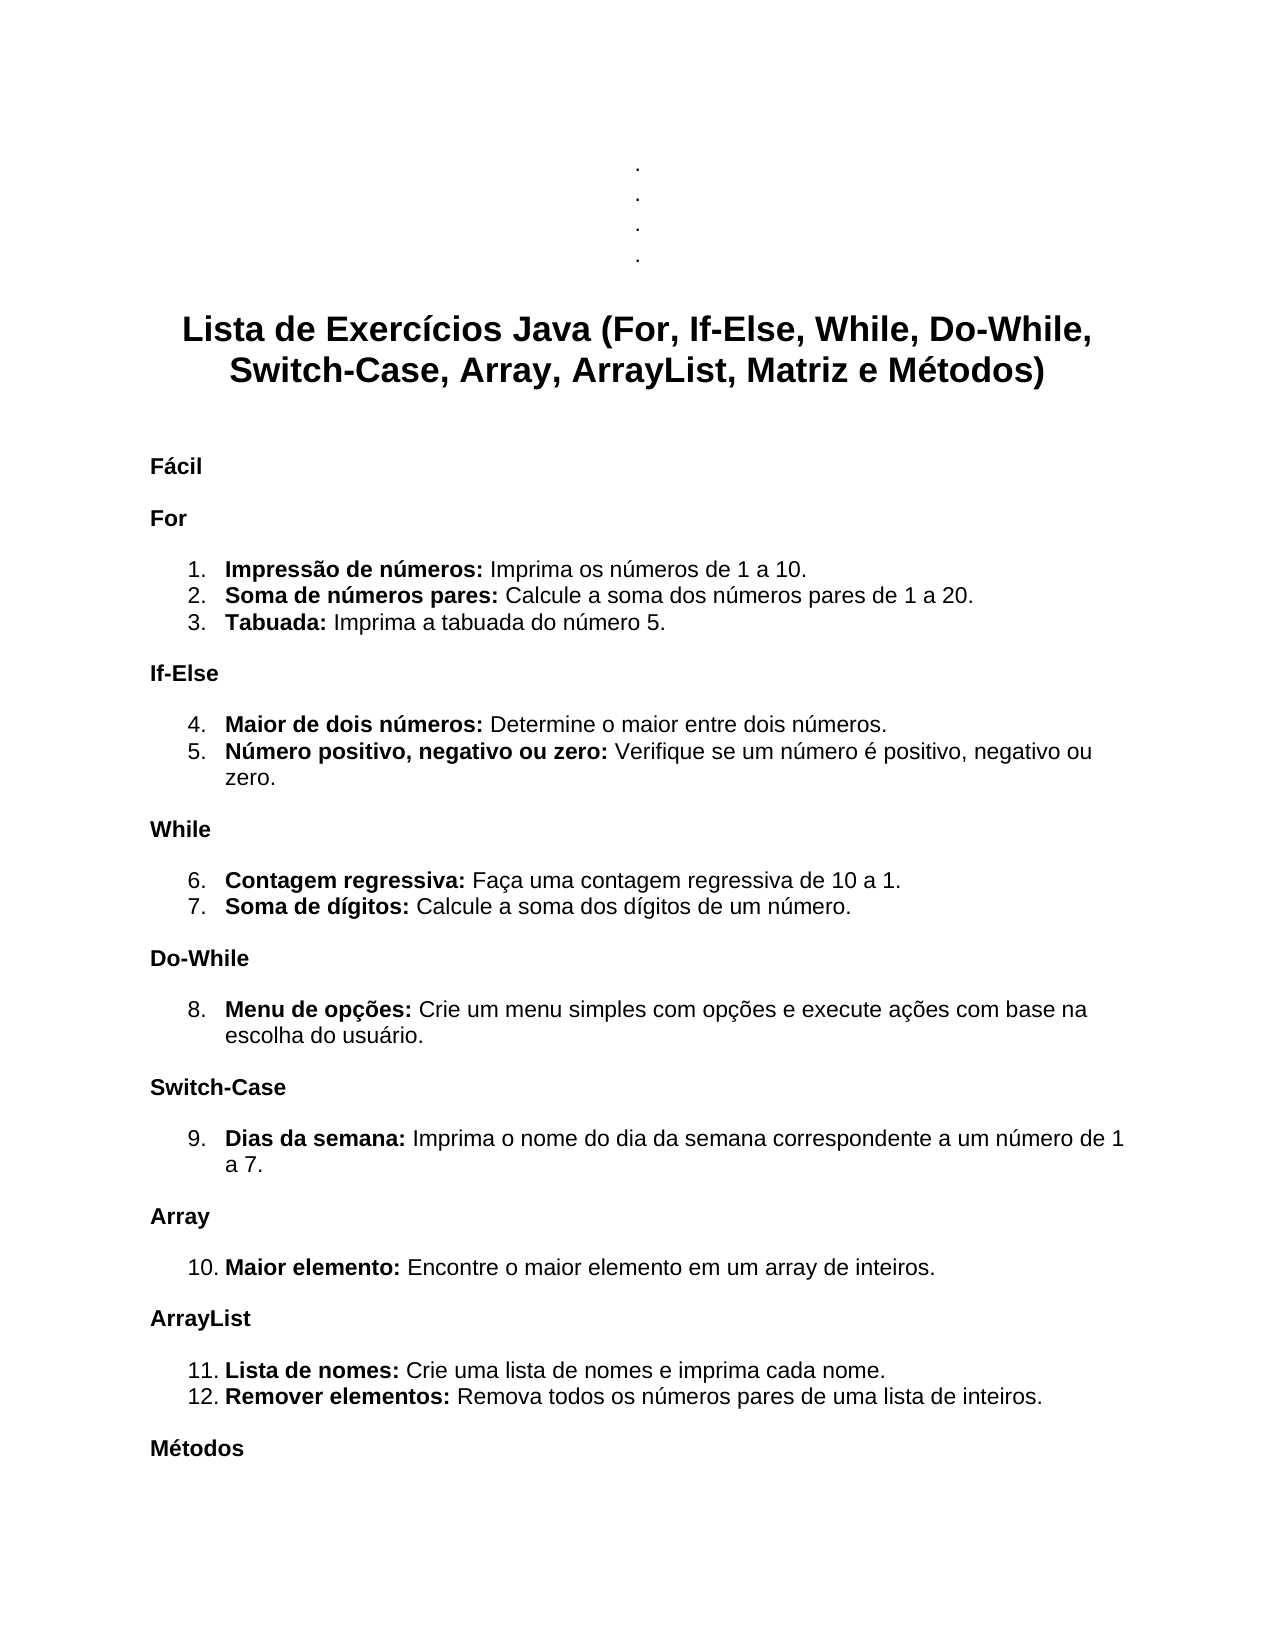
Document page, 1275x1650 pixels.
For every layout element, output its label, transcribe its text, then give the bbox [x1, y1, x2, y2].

text Fácil [150, 453, 1125, 480]
text . [150, 241, 1125, 267]
list Soma de números pares: Calcule a soma dos números pares de 1 a 20. [187, 582, 1125, 609]
subtitle Lista de Exercícios Java (For, If-Else, While, Do-While, Switch-Case, Array, ArrayList, Matriz e Métodos) [150, 308, 1125, 390]
list Impressão de números: Imprima os números de 1 a 10. [187, 556, 1125, 582]
list Tabuada: Imprima a tabuada do número 5. [187, 609, 1125, 635]
list Menu de opções: Crie um menu simples com opções e execute ações com base na escolha do usuário. [187, 996, 1125, 1049]
text Switch-Case [150, 1074, 1125, 1100]
text If-Else [150, 660, 1125, 686]
text For [150, 505, 1125, 531]
list Remover elementos: Remova todos os números pares de uma lista de inteiros. [187, 1383, 1125, 1409]
text Métodos [150, 1434, 1125, 1461]
list Número positivo, negativo ou zero: Verifique se um número é positivo, negativo ou zero. [187, 738, 1125, 791]
text ArrayList [150, 1305, 1125, 1332]
list Lista de nomes: Crie uma lista de nomes e imprima cada nome. [187, 1357, 1125, 1383]
text Do-While [150, 944, 1125, 971]
text . [150, 150, 1125, 176]
text . [150, 180, 1125, 207]
list Maior de dois números: Determine o maior entre dois números. [187, 711, 1125, 738]
list Maior elemento: Encontre o maior elemento em um array de inteiros. [187, 1254, 1125, 1280]
list Dias da semana: Imprima o nome do dia da semana correspondente a um número de 1 a 7. [187, 1125, 1125, 1178]
text Array [150, 1203, 1125, 1229]
list Contagem regressiva: Faça uma contagem regressiva de 10 a 1. [187, 867, 1125, 893]
text While [150, 816, 1125, 842]
list Soma de dígitos: Calcule a soma dos dígitos de um número. [187, 893, 1125, 919]
text . [150, 210, 1125, 237]
